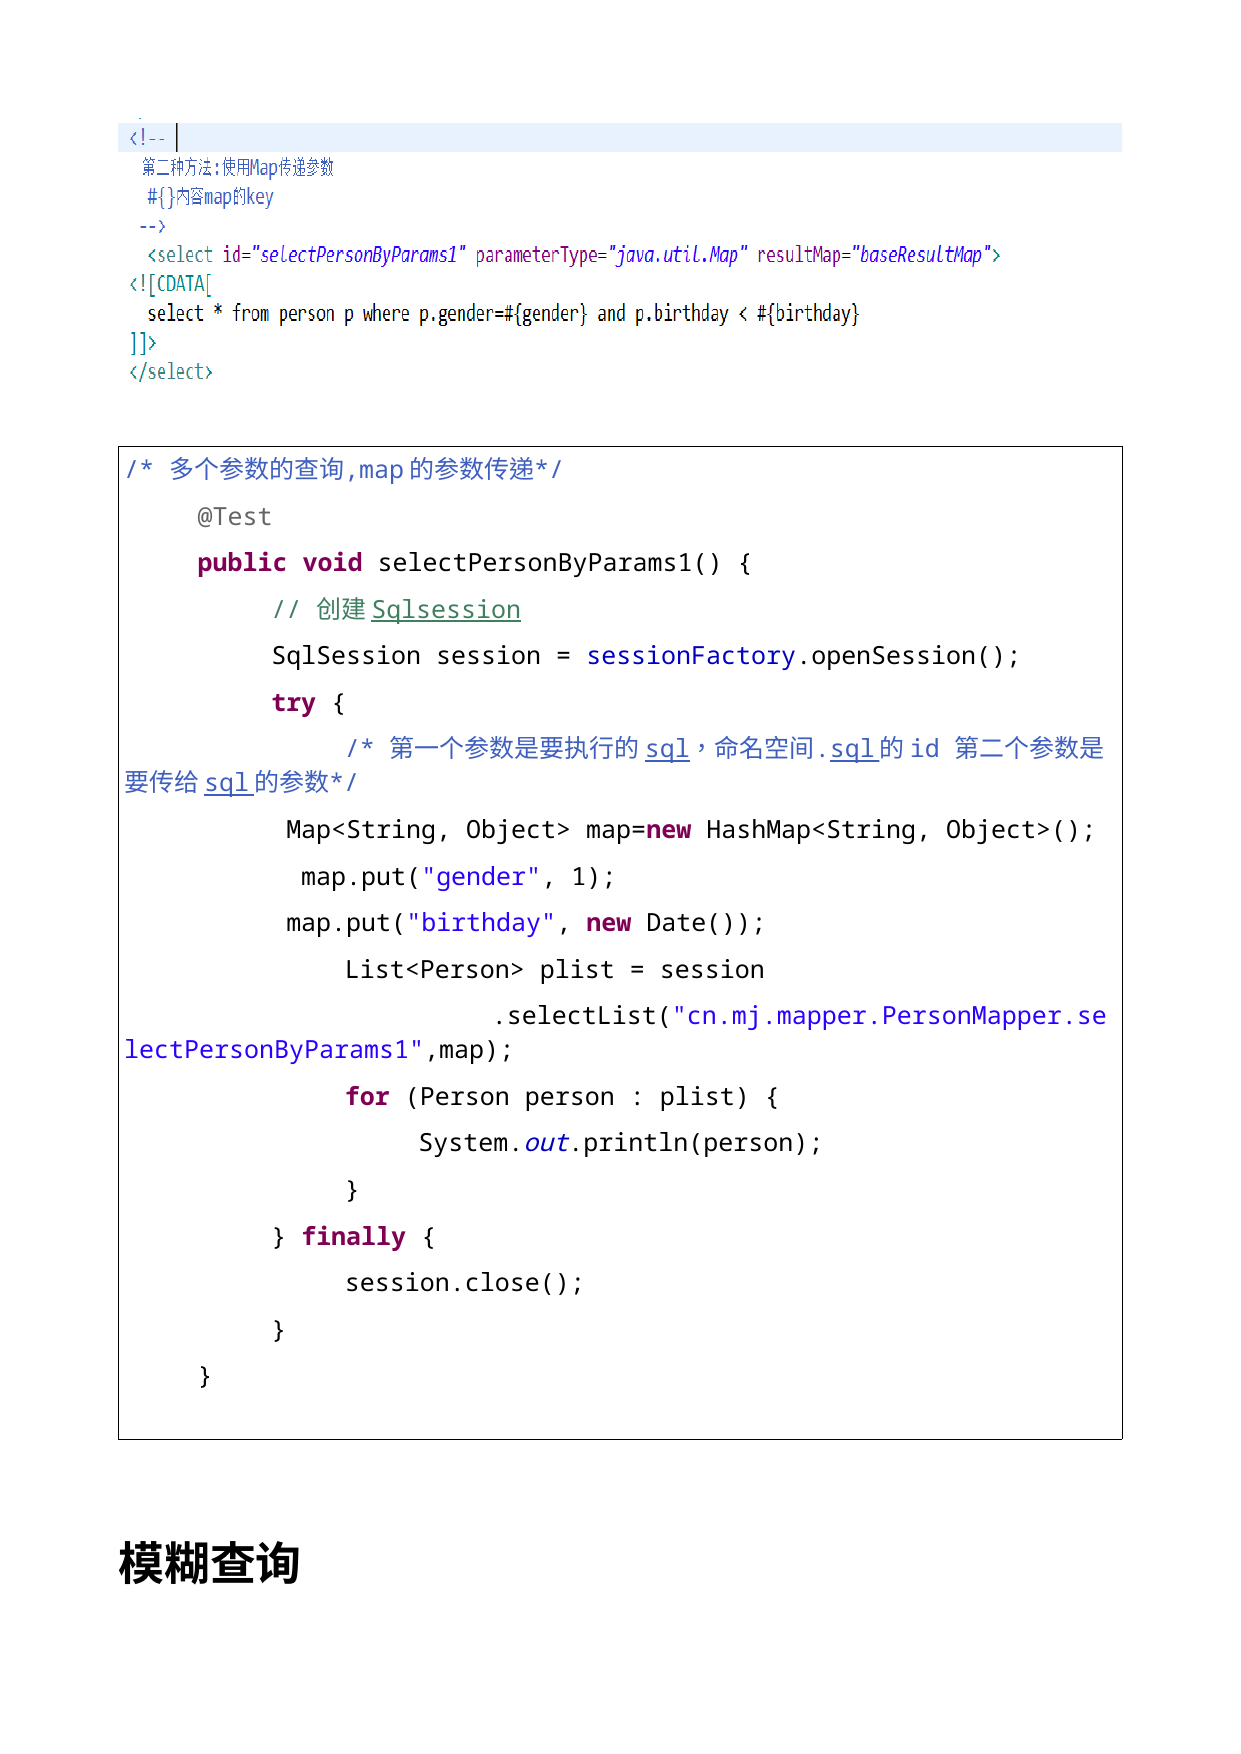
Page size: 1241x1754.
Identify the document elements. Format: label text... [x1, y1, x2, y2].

text 模糊查询 [118, 1528, 1122, 1594]
picture [118, 118, 1123, 394]
table_header /* 多个参数的查询,map的参数传递*/ @Test public void selectPersonByParams1() { // 创建Sqlsession SqlSession session = sessionFactory.openSession(); try { /* 第一个参数是要执行的sql，命名空间.sql的id 第二个参数是要传给sql的参数*/ Map<String, Object> map=new HashMap<String, Object>(); map.put("gender", 1); map.put("birthday", new Date()); List<Person> plist = session .selectList("cn.mj.mapper.PersonMapper.selectPersonByParams1",map); for (Person person : plist) { System.out.println(person); } } finally { session.close(); } } [119, 447, 1122, 1439]
